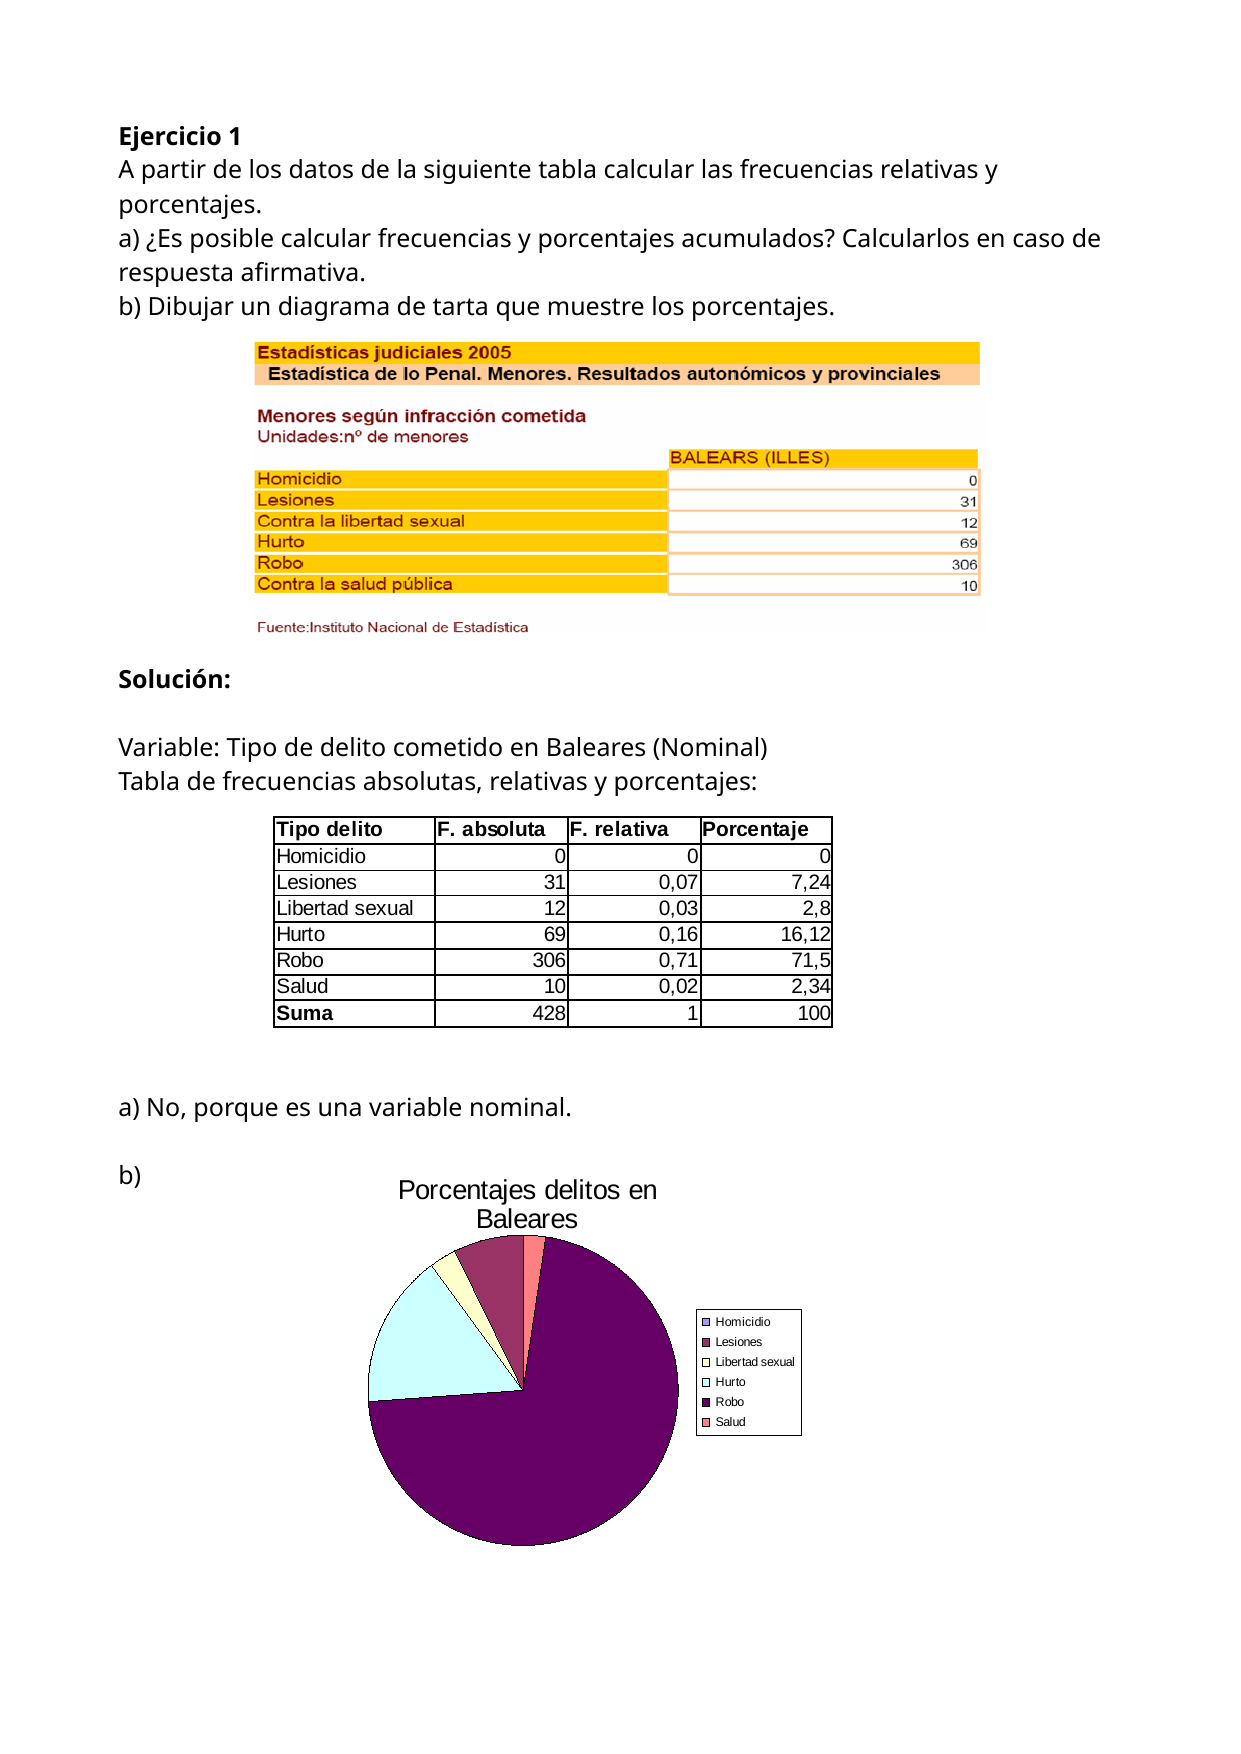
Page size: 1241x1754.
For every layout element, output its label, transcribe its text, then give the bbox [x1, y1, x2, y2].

text A partir de los datos de la siguiente tabla calcular las frecuencias relativas y porcentajes. [118, 152, 1122, 220]
text a) No, porque es una variable nominal. [118, 1089, 1122, 1123]
text Ejercicio 1 [118, 118, 1122, 152]
text Tabla de frecuencias absolutas, relativas y porcentajes: [118, 764, 1122, 798]
text b) [118, 1158, 1122, 1192]
text a) ¿Es posible calcular frecuencias y porcentajes acumulados? Calcularlos en caso de respuesta afirmativa. [118, 220, 1122, 288]
text Solución: [118, 662, 1122, 696]
text Variable: Tipo de delito cometido en Baleares (Nominal) [118, 730, 1122, 764]
text b) Dibujar un diagrama de tarta que muestre los porcentajes. [118, 288, 1122, 322]
